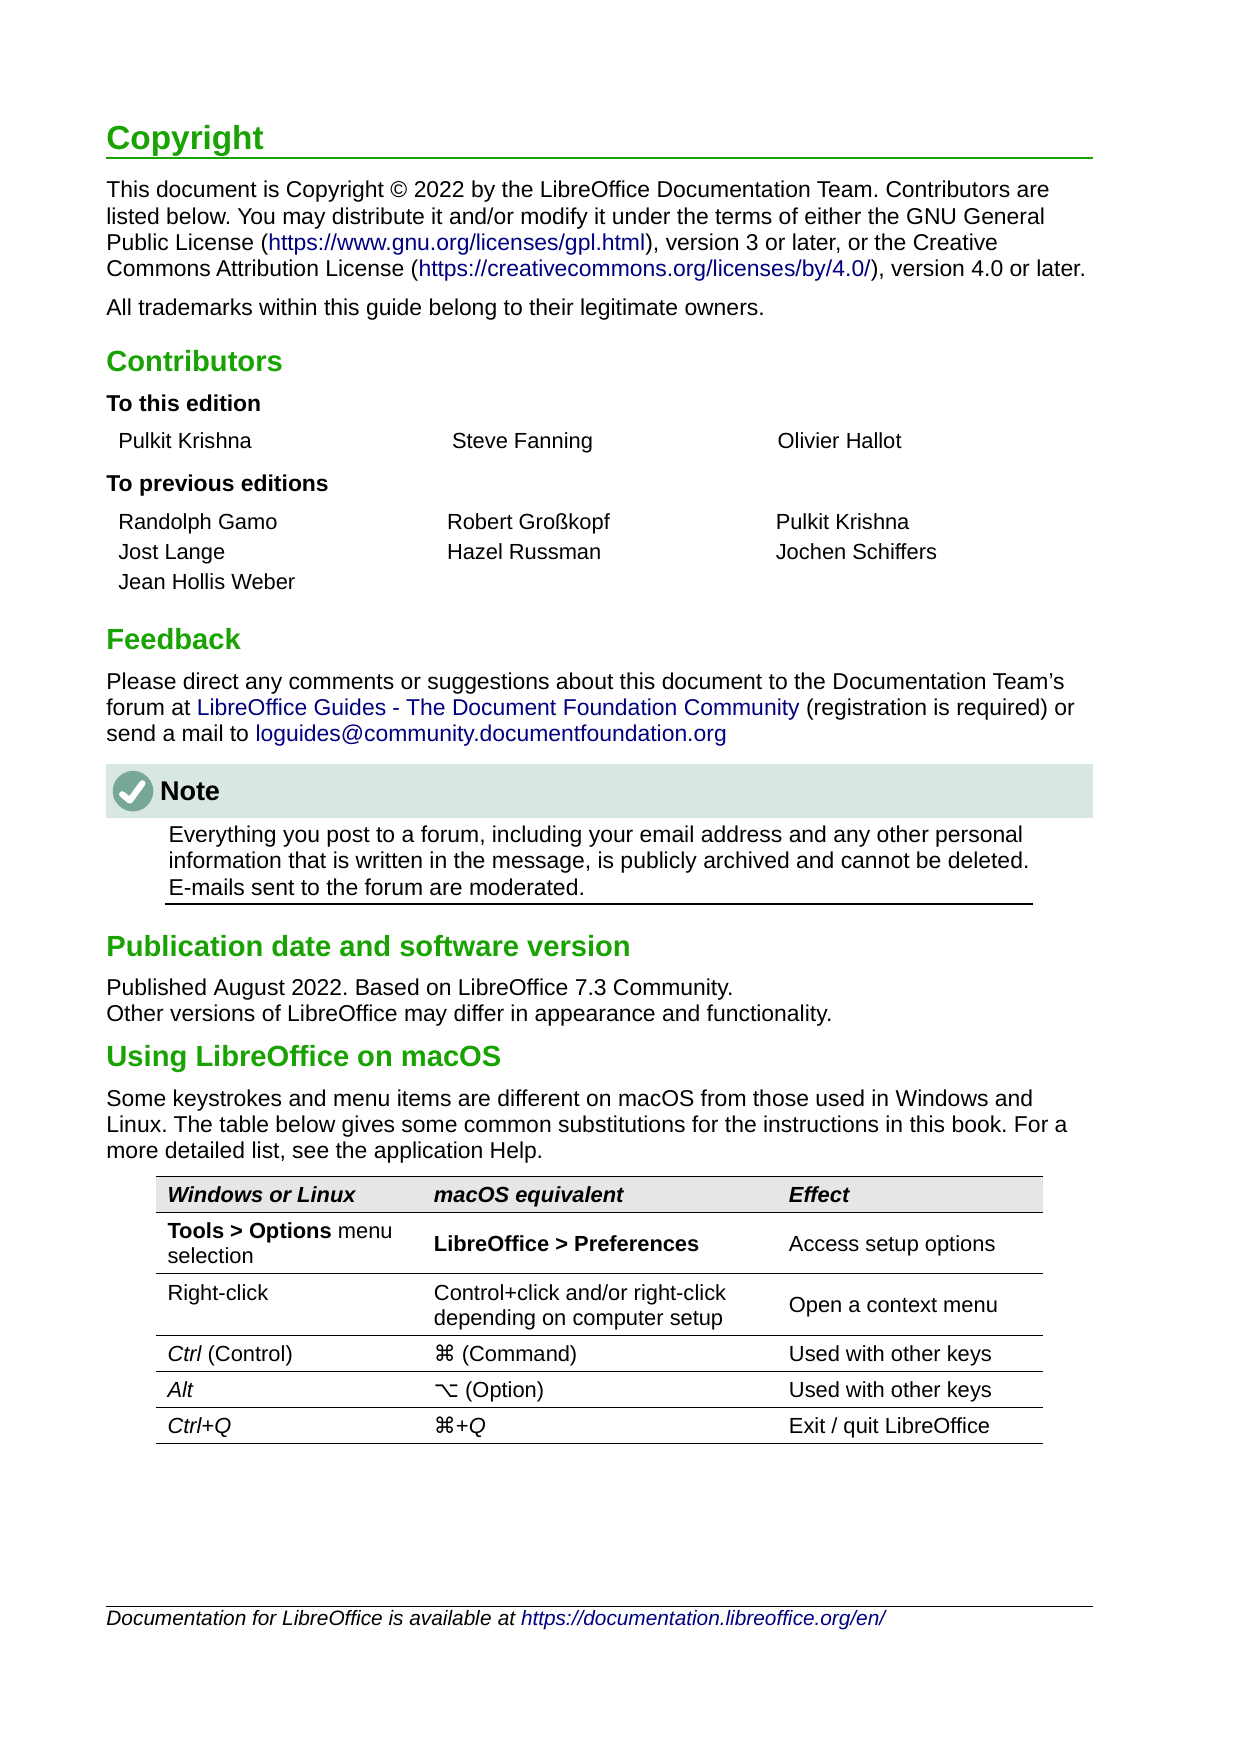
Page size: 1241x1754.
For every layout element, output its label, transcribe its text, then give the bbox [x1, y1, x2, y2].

table_cell Right-click [156, 1274, 422, 1334]
table_header Pulkit Krishna [106, 429, 440, 458]
table_cell [764, 569, 1093, 599]
table_header Effect [777, 1177, 1043, 1212]
table_cell Jean Hollis Weber [106, 569, 435, 599]
subtitle Note [106, 764, 1093, 818]
text Please direct any comments or suggestions about this document to the Documentation Team’s forum at LibreOffice Guides - The Document Foundation Community (registration is required) or send a mail to loguides@community.documentfoundation.org [106, 668, 1093, 747]
table_cell Jochen Schiffers [764, 539, 1093, 569]
subtitle Contributors [106, 344, 1093, 378]
table_cell Hazel Russman [435, 539, 764, 569]
table_cell Jost Lange [106, 539, 435, 569]
table_cell Ctrl (Control) [156, 1336, 422, 1371]
text Everything you post to a forum, including your email address and any other personal information that is written in the message, is publicly archived and cannot be deleted. E-mails sent to the forum are moderated. [165, 818, 1033, 903]
table_cell ⌘+Q [422, 1408, 777, 1443]
table_header Steve Fanning [440, 429, 766, 458]
subtitle Publication date and software version [106, 929, 1093, 962]
text Some keystrokes and menu items are different on macOS from those used in Windows and Linux. The table below gives some common substitutions for the instructions in this book. For a more detailed list, see the application Help. [106, 1084, 1093, 1163]
text This document is Copyright © 2022 by the LibreOffice Documentation Team. Contributors are listed below. You may distribute it and/or modify it under the terms of either the GNU General Public License (https://www.gnu.org/licenses/gpl.html), version 3 or later, or the Creative Commons Attribution License (https://creativecommons.org/licenses/by/4.0/), version 4.0 or later. [106, 176, 1093, 282]
table_cell Exit / quit LibreOffice [777, 1408, 1043, 1443]
text To previous editions [106, 470, 1093, 496]
table_cell Open a context menu [777, 1274, 1043, 1334]
table_cell Access setup options [777, 1213, 1043, 1273]
subtitle Copyright [106, 118, 1093, 157]
table_cell ⌘ (Command) [422, 1336, 777, 1371]
table_cell Used with other keys [777, 1336, 1043, 1371]
text All trademarks within this guide belong to their legitimate owners. [106, 294, 1093, 321]
table_header macOS equivalent [422, 1177, 777, 1212]
table_cell LibreOffice > Preferences [422, 1213, 777, 1273]
table_header Randolph Gamo [106, 509, 435, 539]
table_header Robert Großkopf [435, 509, 764, 539]
table_cell Control+click and/or right-click depending on computer setup [422, 1274, 777, 1334]
table_cell Tools > Options menu selection [156, 1213, 422, 1273]
table_header Olivier Hallot [766, 429, 1093, 458]
subtitle Using LibreOffice on macOS [106, 1039, 1093, 1073]
table_cell Alt [156, 1372, 422, 1407]
table_cell Used with other keys [777, 1372, 1043, 1407]
table_cell ⌥ (Option) [422, 1372, 777, 1407]
subtitle Feedback [106, 622, 1093, 656]
table_header Windows or Linux [156, 1177, 422, 1212]
table_cell Ctrl+Q [156, 1408, 422, 1443]
table_header Pulkit Krishna [764, 509, 1093, 539]
table_cell [435, 569, 764, 599]
text To this edition [106, 389, 1093, 416]
text Published August 2022. Based on LibreOffice 7.3 Community. Other versions of LibreOffice may differ in appearance and functionality. [106, 974, 1093, 1027]
